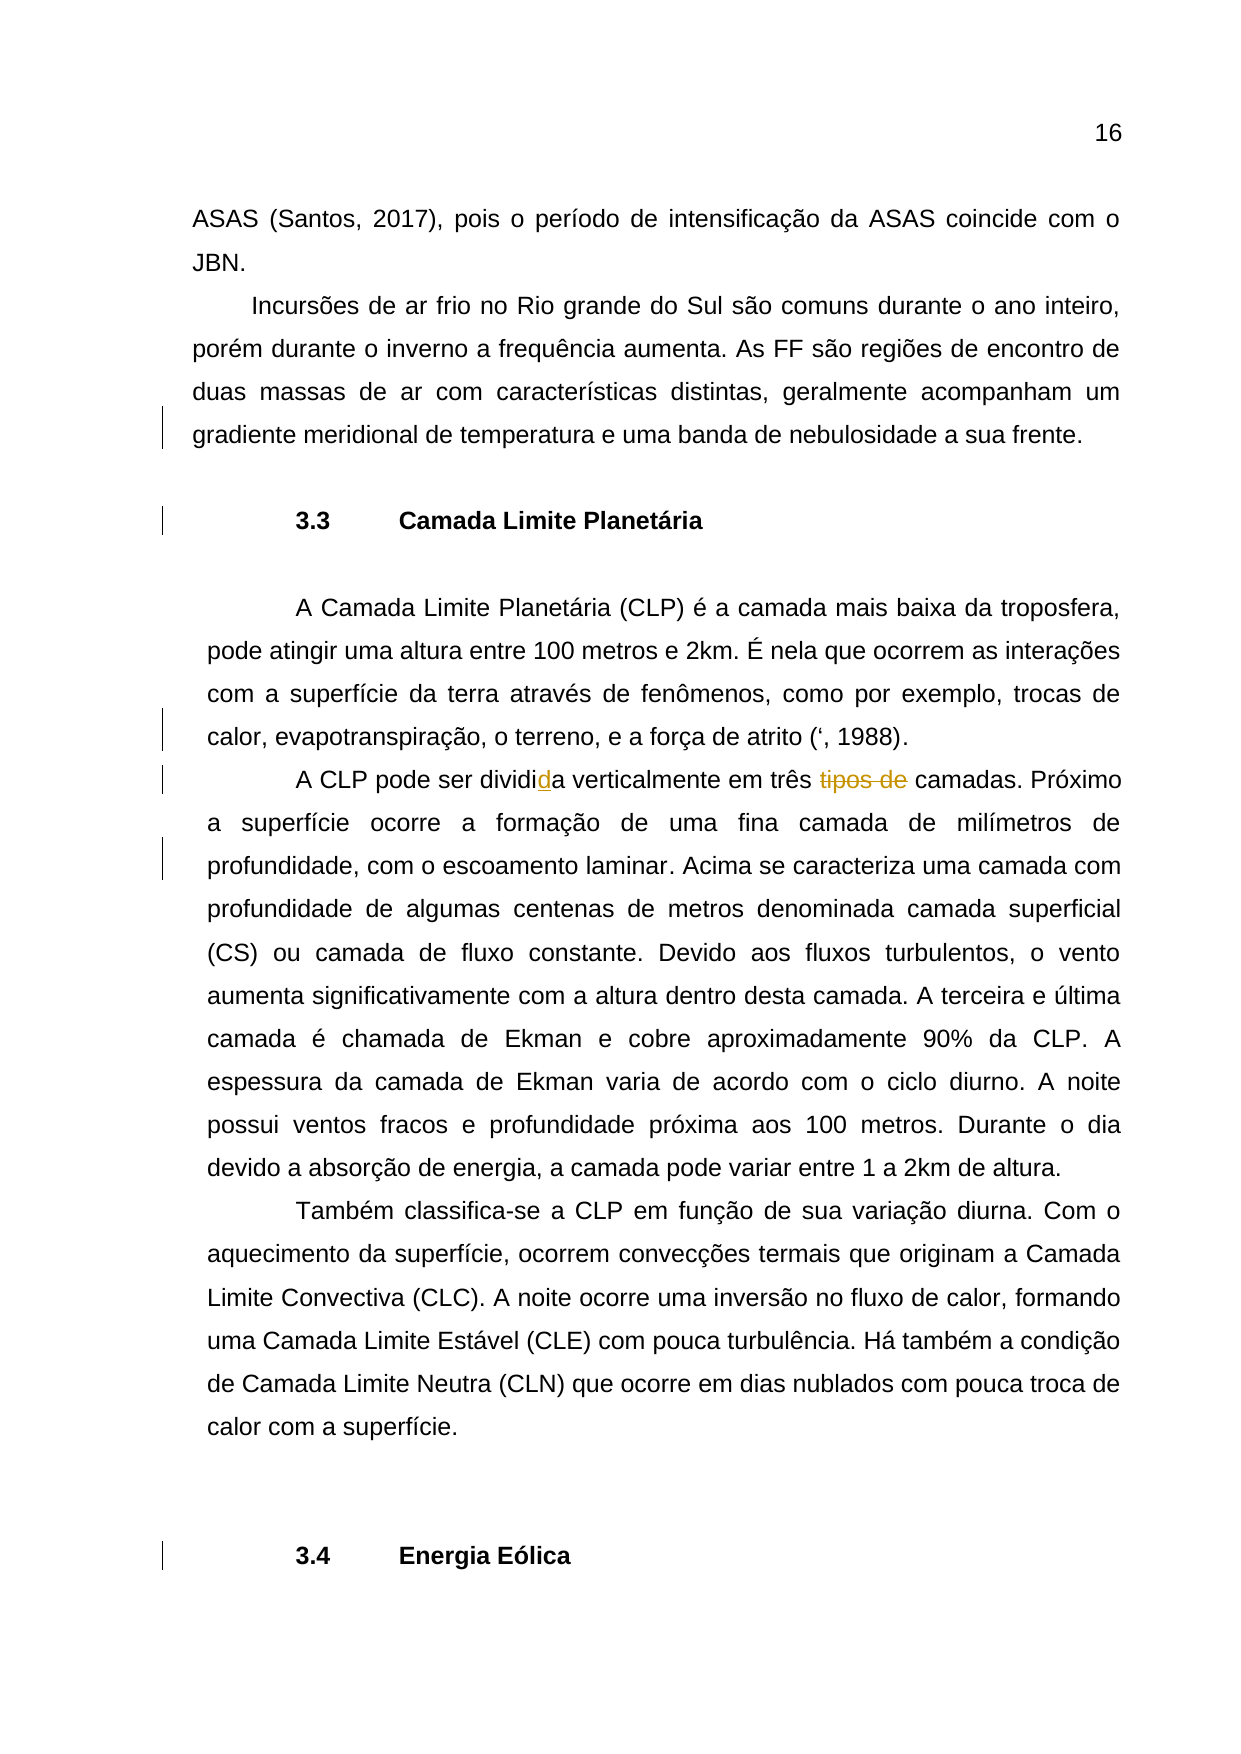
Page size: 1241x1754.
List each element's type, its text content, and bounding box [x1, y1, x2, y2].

subtitle Camada Limite Planetária [207, 506, 1122, 535]
text A CLP pode ser dividida verticalmente em três camadas. Próximo a superfície ocorre a formação de uma fina camada de milímetros de profundidade, com o escoamento laminar. Acima se caracteriza uma camada com profundidade de algumas centenas de metros denominada camada superficial (CS) ou camada de fluxo constante. Devido aos fluxos turbulentos, o vento aumenta significativamente com a altura dentro desta camada. A terceira e última camada é chamada de Ekman e cobre aproximadamente 90% da CLP. A espessura da camada de Ekman varia de acordo com o ciclo diurno. A noite possui ventos fracos e profundidade próxima aos 100 metros. Durante o dia devido a absorção de energia, a camada pode variar entre 1 a 2km de altura. [207, 765, 1122, 1182]
text A Camada Limite Planetária (CLP) é a camada mais baixa da troposfera, pode atingir uma altura entre 100 metros e 2km. É nela que ocorrem as interações com a superfície da terra através de fenômenos, como por exemplo, trocas de calor, evapotranspiração, o terreno, e a força de atrito (‘, 1988). [207, 592, 1122, 751]
text ASAS (Santos, 2017), pois o período de intensificação da ASAS coincide com o JBN. [177, 204, 1122, 276]
text Também classifica-se a CLP em função de sua variação diurna. Com o aquecimento da superfície, ocorrem convecções termais que originam a Camada Limite Convectiva (CLC). A noite ocorre uma inversão no fluxo de calor, formando uma Camada Limite Estável (CLE) com pouca turbulência. Há também a condição de Camada Limite Neutra (CLN) que ocorre em dias nublados com pouca troca de calor com a superfície. [207, 1196, 1122, 1441]
text Incursões de ar frio no Rio grande do Sul são comuns durante o ano inteiro, porém durante o inverno a frequência aumenta. As FF são regiões de encontro de duas massas de ar com características distintas, geralmente acompanham um gradiente meridional de temperatura e uma banda de nebulosidade a sua frente. [177, 291, 1122, 449]
subtitle Energia Eólica [207, 1541, 1122, 1570]
